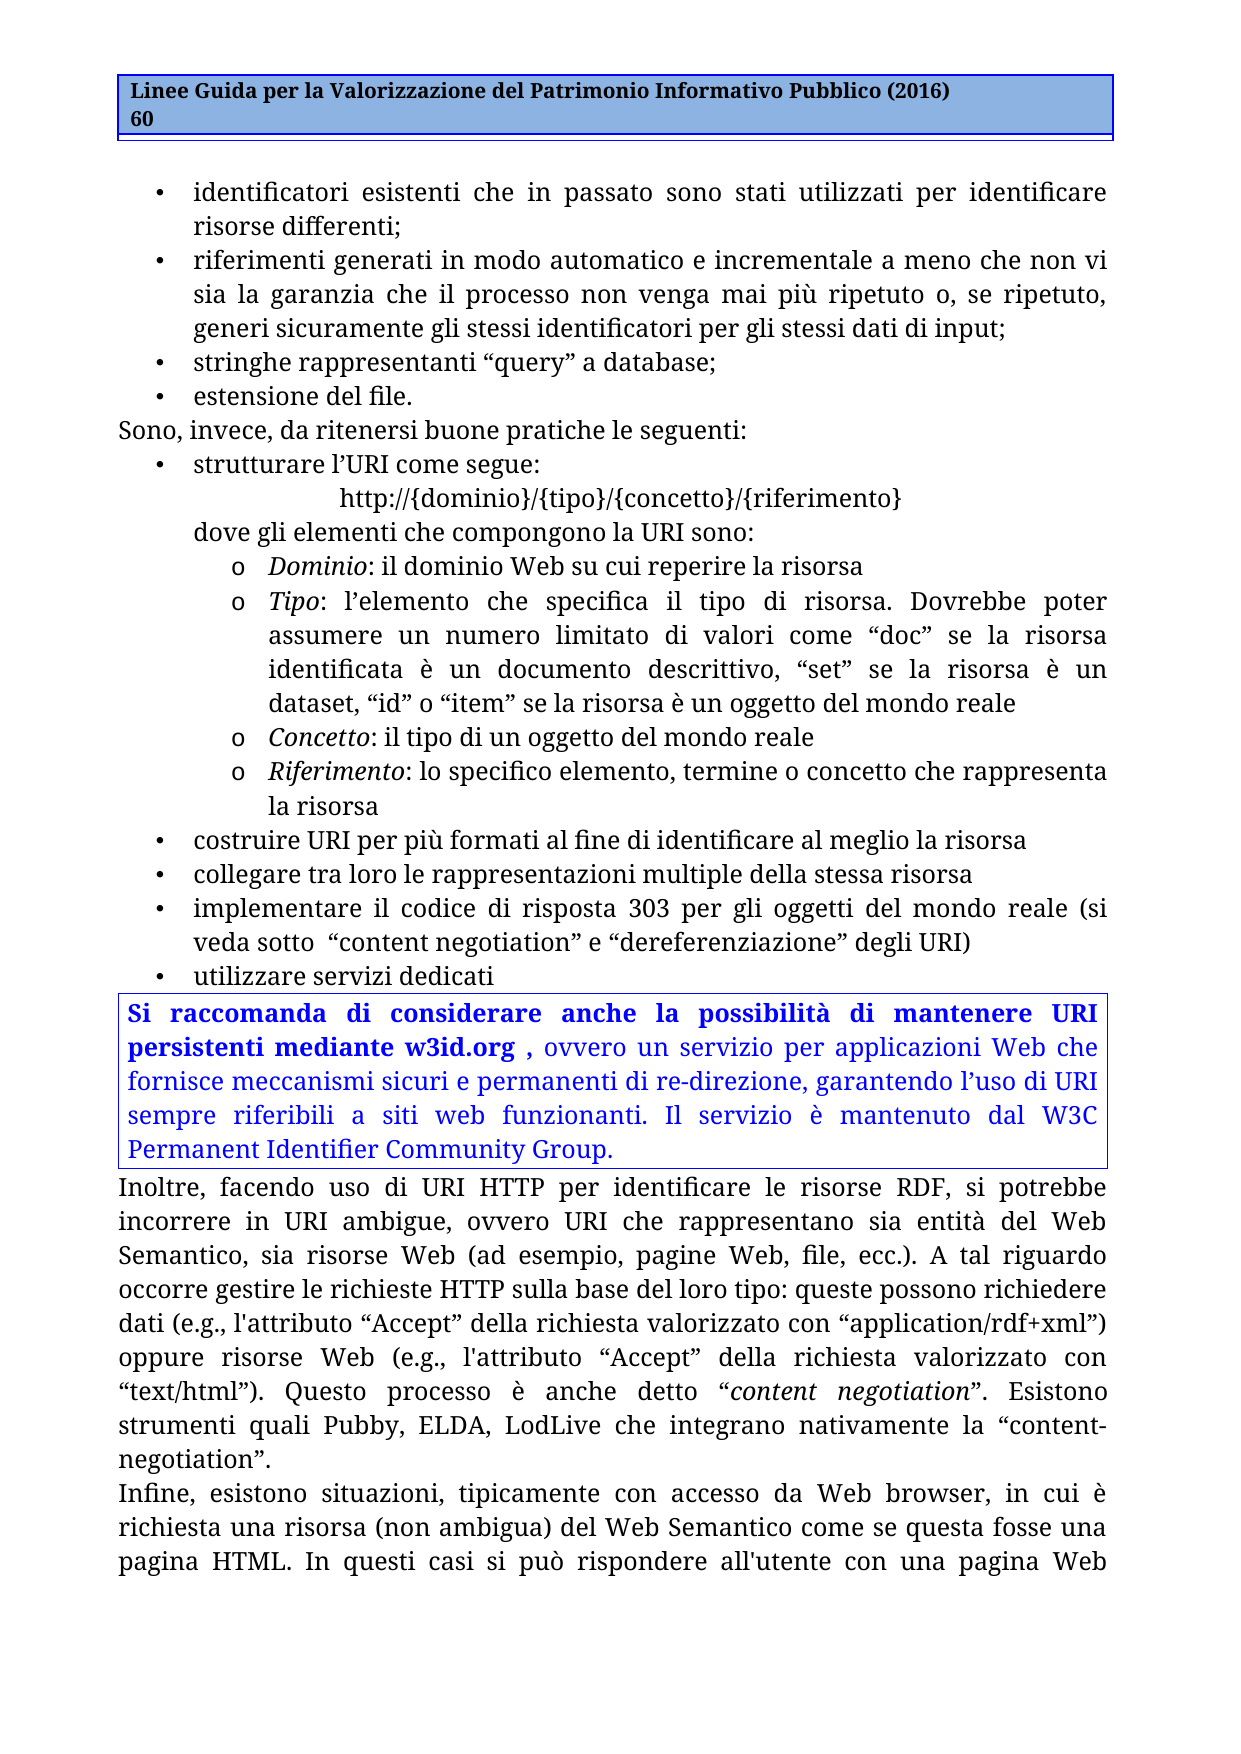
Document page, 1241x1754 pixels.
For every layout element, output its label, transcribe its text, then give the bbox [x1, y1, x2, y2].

list Concetto: il tipo di un oggetto del mondo reale [231, 720, 1108, 754]
list stringhe rappresentanti “query” a database; [156, 344, 1108, 379]
list strutturare l’URI come segue: [156, 447, 1108, 481]
list riferimenti generati in modo automatico e incrementale a meno che non vi sia la garanzia che il processo non venga mai più ripetuto o, se ripetuto, generi sicuramente gli stessi identificatori per gli stessi dati di input; [156, 242, 1108, 344]
list Tipo: l’elemento che specifica il tipo di risorsa. Dovrebbe poter assumere un numero limitato di valori come “doc” se la risorsa identificata è un documento descrittivo, “set” se la risorsa è un dataset, “id” o “item” se la risorsa è un oggetto del mondo reale [231, 583, 1108, 720]
list collegare tra loro le rappresentazioni multiple della stessa risorsa [156, 856, 1108, 890]
text Sono, invece, da ritenersi buone pratiche le seguenti: [118, 413, 1108, 447]
list identificatori esistenti che in passato sono stati utilizzati per identificare risorse differenti; [156, 174, 1108, 242]
list costruire URI per più formati al fine di identificare al meglio la risorsa [156, 822, 1108, 856]
list implementare il codice di risposta 303 per gli oggetti del mondo reale (si veda sotto “content negotiation” e “dereferenziazione” degli URI) [156, 890, 1108, 958]
list Riferimento: lo specifico elemento, termine o concetto che rappresenta la risorsa [231, 754, 1108, 822]
text dove gli elementi che compongono la URI sono: [193, 515, 1108, 549]
text Infine, esistono situazioni, tipicamente con accesso da Web browser, in cui è richiesta una risorsa (non ambigua) del Web Semantico come se questa fosse una pagina HTML. In questi casi si può rispondere all'utente con una pagina Web [118, 1476, 1108, 1578]
list estensione del file. [156, 379, 1108, 413]
text http://{dominio}/{tipo}/{concetto}/{riferimento} [267, 481, 1108, 515]
list utilizzare servizi dedicati [156, 958, 1108, 993]
text Inoltre, facendo uso di URI HTTP per identificare le risorse RDF, si potrebbe incorrere in URI ambigue, ovvero URI che rappresentano sia entità del Web Semantico, sia risorse Web (ad esempio, pagine Web, file, ecc.). A tal riguardo occorre gestire le richieste HTTP sulla base del loro tipo: queste possono richiedere dati (e.g., l'attributo “Accept” della richiesta valorizzato con “application/rdf+xml”) oppure risorse Web (e.g., l'attributo “Accept” della richiesta valorizzato con “text/html”). Questo processo è anche detto “content negotiation”. Esistono strumenti quali Pubby, ELDA, LodLive che integrano nativamente la “content-negotiation”. [118, 1169, 1108, 1476]
text Si raccomanda di considerare anche la possibilità di mantenere URI persistenti mediante w3id.org 60, ovvero un servizio per applicazioni Web che fornisce meccanismi sicuri e permanenti di re-direzione, garantendo l’uso di URI sempre riferibili a siti web funzionanti. Il servizio è mantenuto dal W3C Permanent Identifier Community Group. [119, 994, 1107, 1168]
list Dominio: il dominio Web su cui reperire la risorsa [231, 549, 1108, 583]
